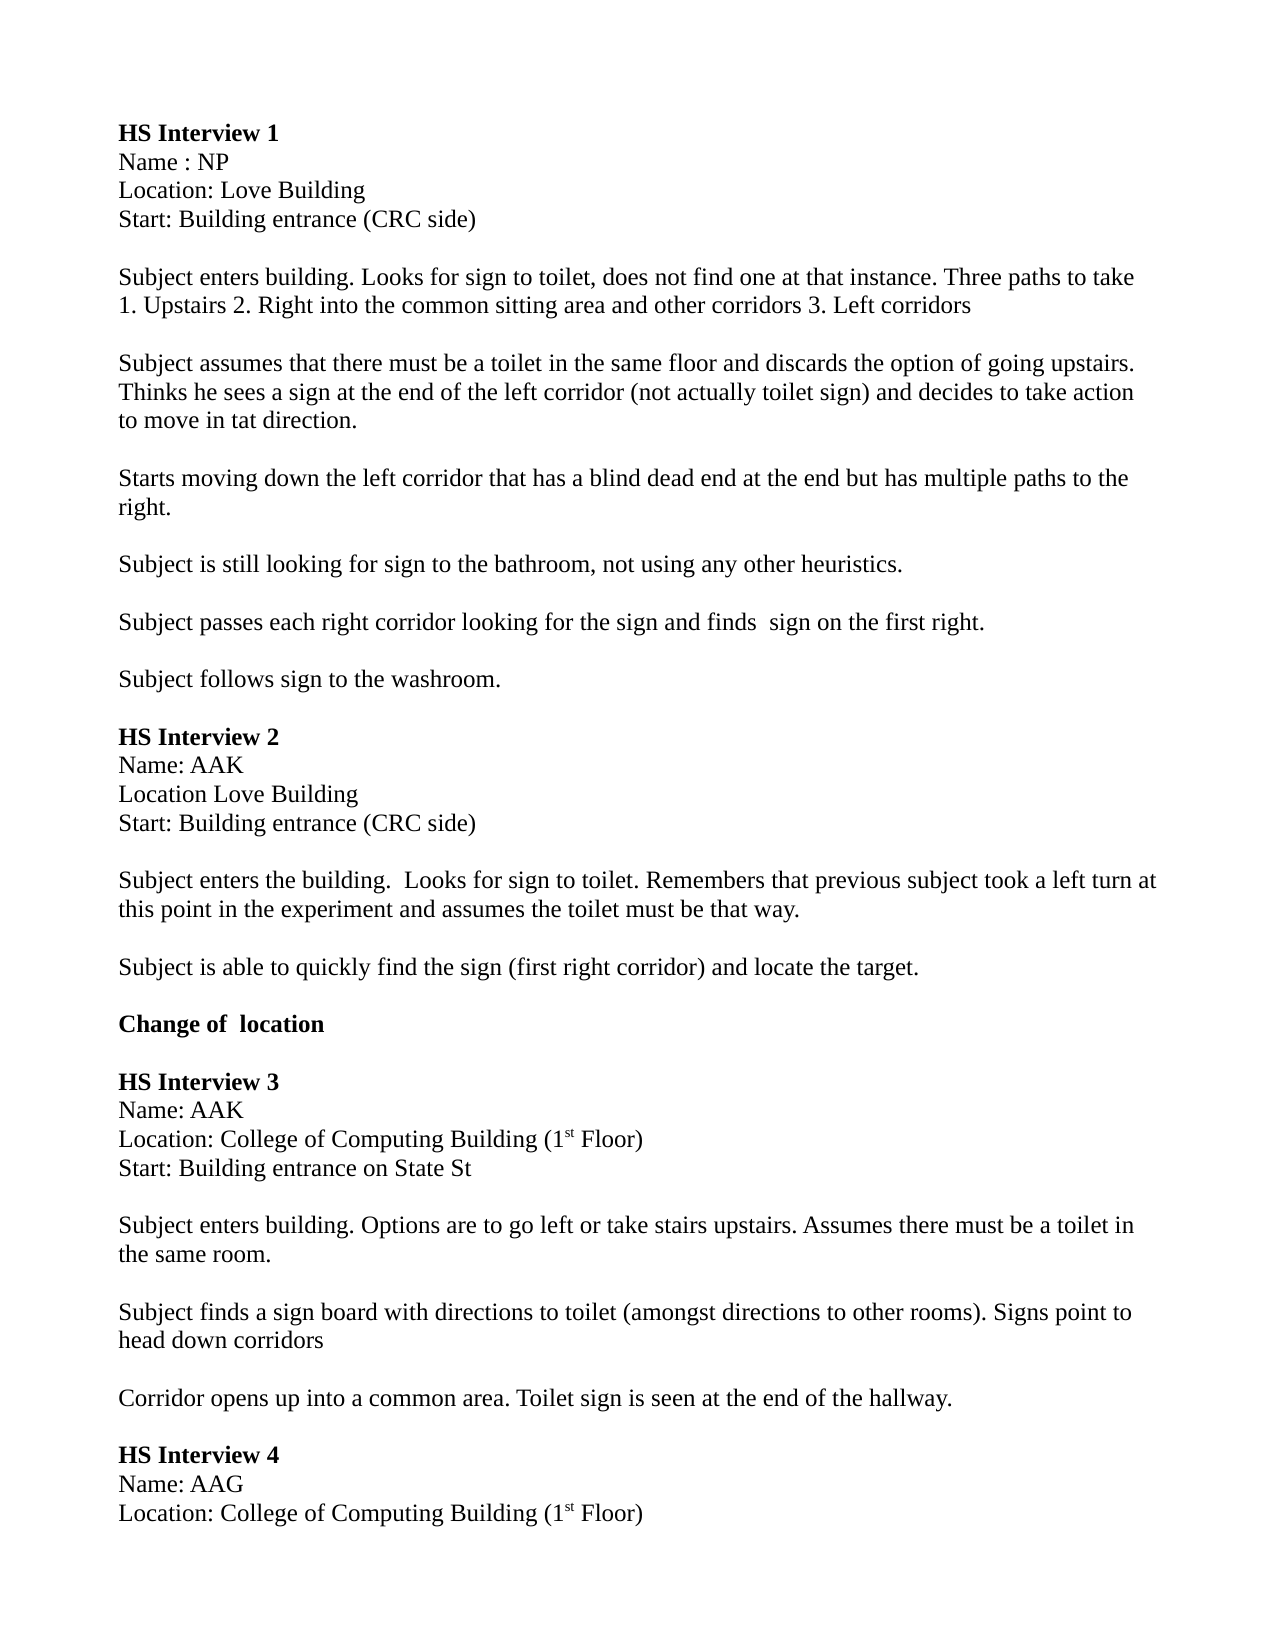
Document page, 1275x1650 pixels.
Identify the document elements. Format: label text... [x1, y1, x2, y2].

text Location: College of Computing Building (1st Floor) [118, 1124, 1157, 1153]
text Name: AAK [118, 1096, 1157, 1124]
text Subject is able to quickly find the sign (first right corridor) and locate the target. [118, 952, 1157, 981]
text Name: AAK [118, 751, 1157, 779]
text Corridor opens up into a common area. Toilet sign is seen at the end of the hallway. [118, 1383, 1157, 1412]
text Starts moving down the left corridor that has a blind dead end at the end but has multiple paths to the right. [118, 463, 1157, 521]
text Start: Building entrance (CRC side) [118, 204, 1157, 233]
text Start: Building entrance (CRC side) [118, 808, 1157, 837]
text Start: Building entrance on State St [118, 1153, 1157, 1182]
text Subject follows sign to the washroom. [118, 664, 1157, 693]
text Name: AAG [118, 1469, 1157, 1498]
text Subject passes each right corridor looking for the sign and finds sign on the first right. [118, 607, 1157, 636]
text Name : NP [118, 147, 1157, 176]
text Location Love Building [118, 779, 1157, 808]
text HS Interview 2 [118, 722, 1157, 751]
text Subject enters the building. Looks for sign to toilet. Remembers that previous subject took a left turn at this point in the experiment and assumes the toilet must be that way. [118, 866, 1157, 923]
text Change of location [118, 1009, 1157, 1038]
text HS Interview 1 [118, 118, 1157, 147]
text Location: Love Building [118, 176, 1157, 204]
text Subject finds a sign board with directions to toilet (amongst directions to other rooms). Signs point to head down corridors [118, 1297, 1157, 1354]
text Subject enters building. Looks for sign to toilet, does not find one at that instance. Three paths to take 1. Upstairs 2. Right into the common sitting area and other corridors 3. Left corridors [118, 262, 1157, 319]
text Location: College of Computing Building (1st Floor) [118, 1498, 1157, 1527]
text HS Interview 3 [118, 1067, 1157, 1096]
text HS Interview 4 [118, 1441, 1157, 1469]
text Subject enters building. Options are to go left or take stairs upstairs. Assumes there must be a toilet in the same room. [118, 1211, 1157, 1268]
text Subject assumes that there must be a toilet in the same floor and discards the option of going upstairs. Thinks he sees a sign at the end of the left corridor (not actually toilet sign) and decides to take action to move in tat direction. [118, 348, 1157, 434]
text Subject is still looking for sign to the bathroom, not using any other heuristics. [118, 549, 1157, 578]
